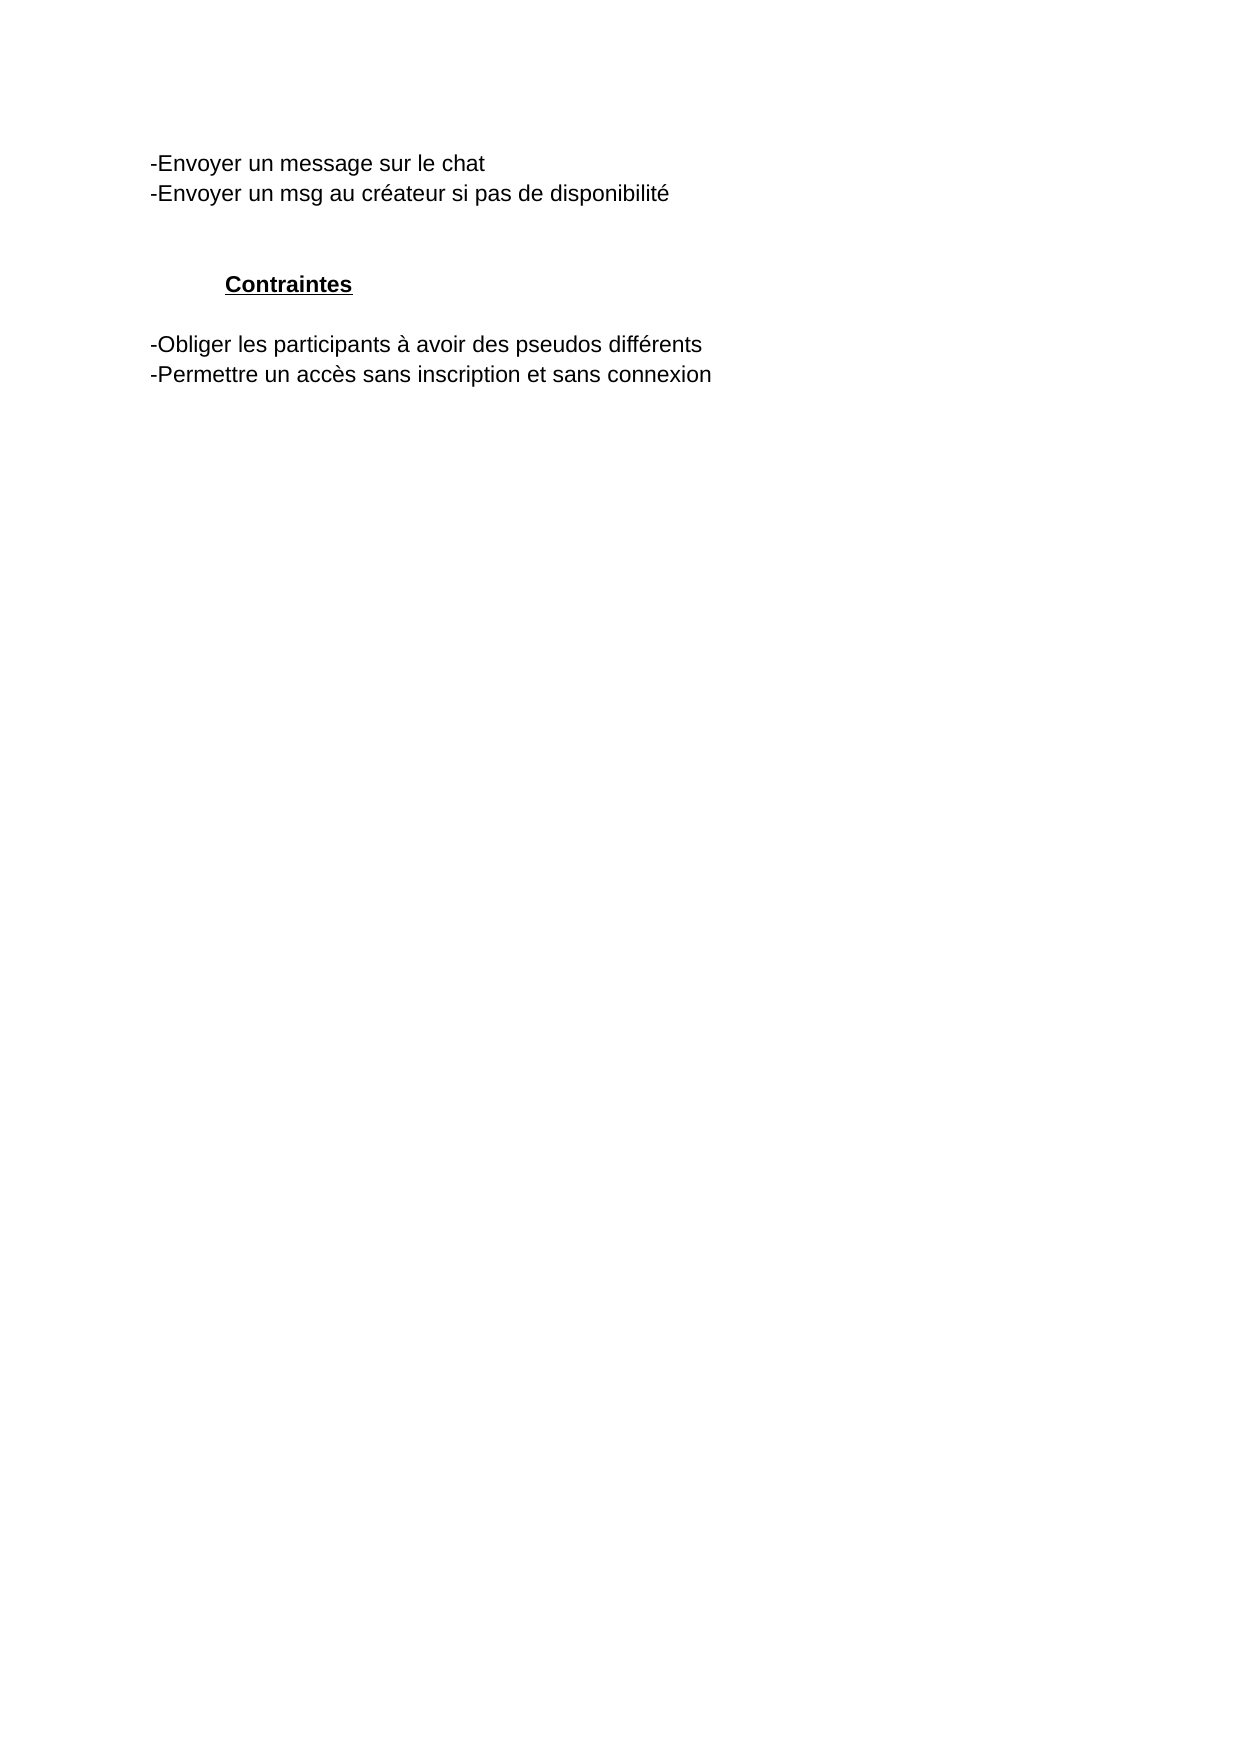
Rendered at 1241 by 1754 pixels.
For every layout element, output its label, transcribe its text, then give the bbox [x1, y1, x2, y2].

text -Obliger les participants à avoir des pseudos différents [150, 331, 1090, 358]
text Contraintes [150, 271, 1090, 297]
text -Permettre un accès sans inscription et sans connexion [150, 361, 1090, 388]
text -Envoyer un msg au créateur si pas de disponibilité [150, 180, 1090, 207]
text -Envoyer un message sur le chat [150, 150, 1090, 176]
